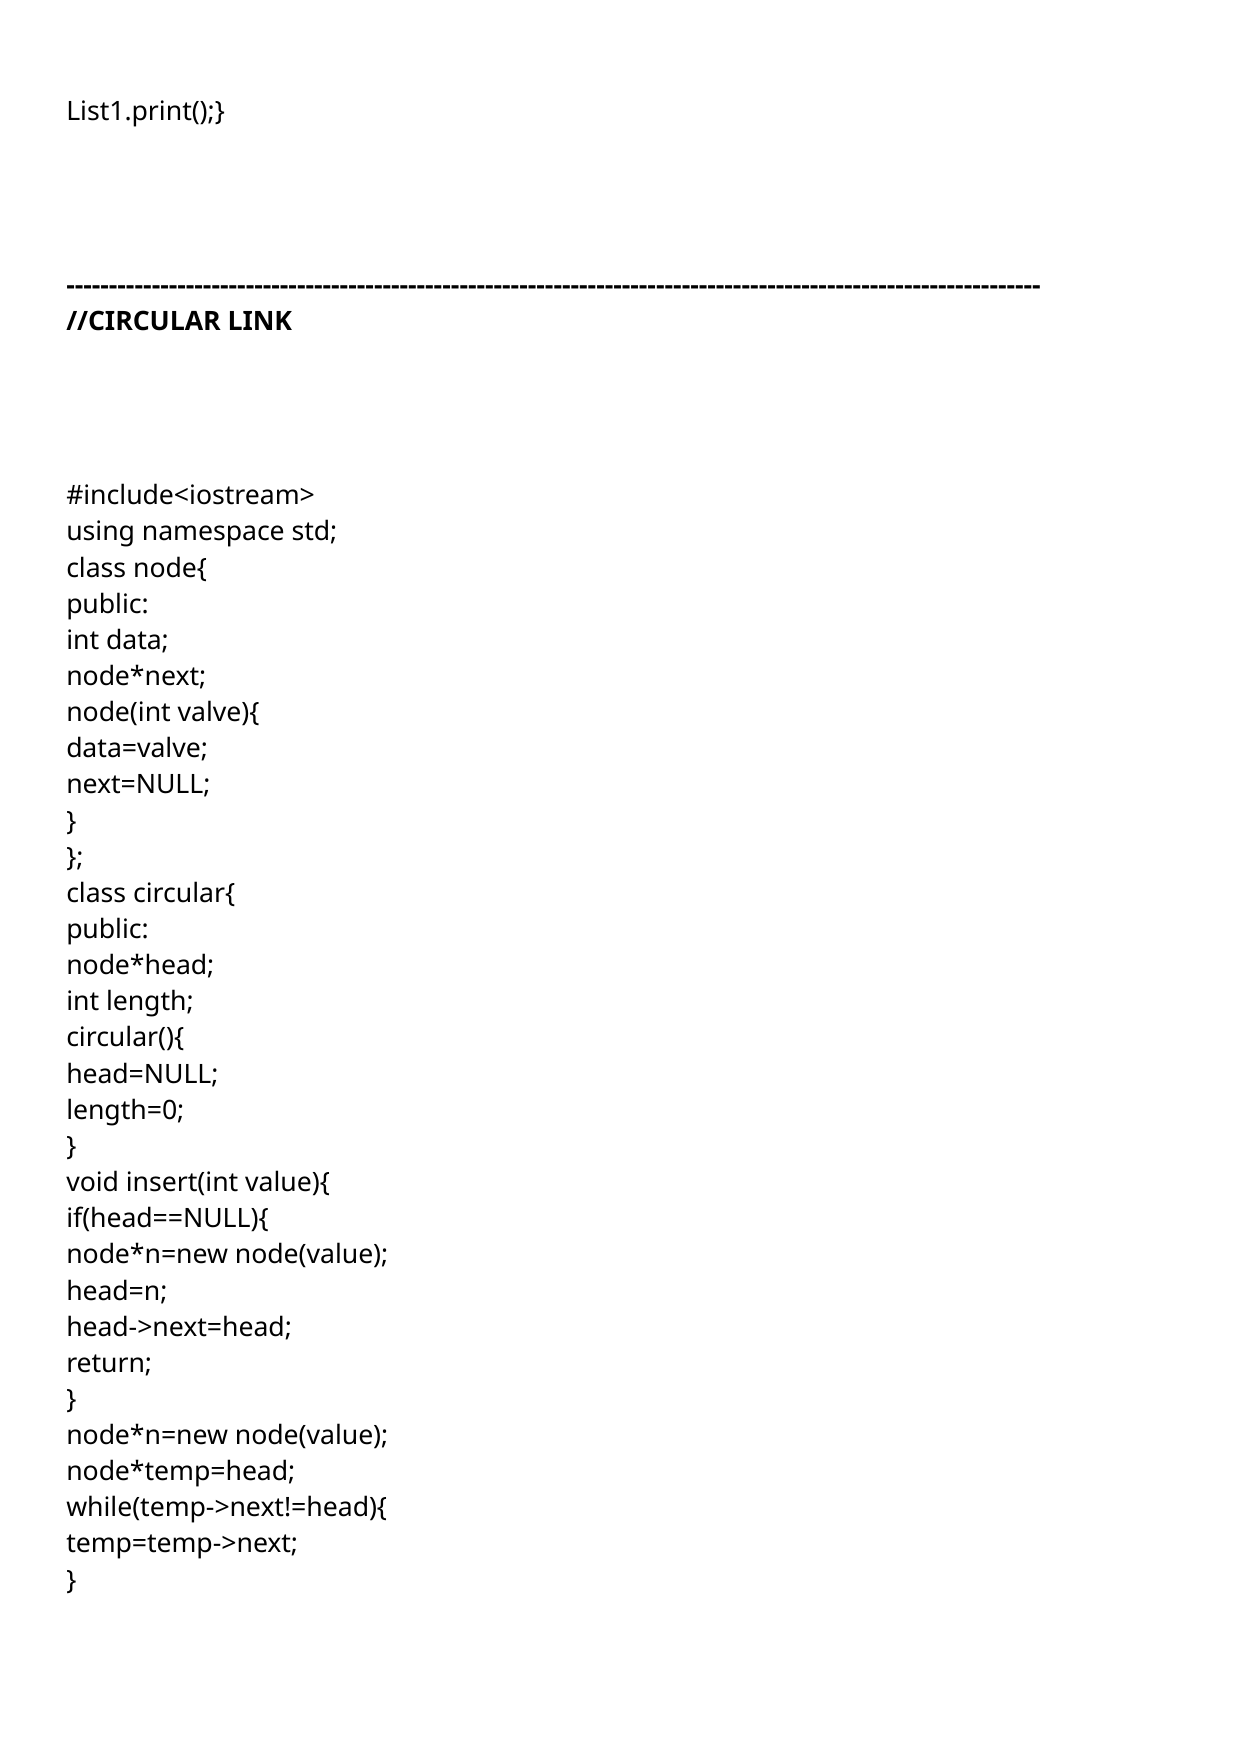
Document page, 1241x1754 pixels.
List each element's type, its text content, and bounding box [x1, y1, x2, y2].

text if(head==NULL){ [66, 1199, 1122, 1235]
text node*temp=head; [66, 1452, 1122, 1488]
text public: [66, 910, 1122, 946]
text head=n; [66, 1271, 1122, 1308]
text node*next; [66, 657, 1122, 693]
text int data; [66, 621, 1122, 657]
text } [66, 1127, 1122, 1163]
text head=NULL; [66, 1054, 1122, 1091]
text #include<iostream> [66, 476, 1122, 512]
text node*head; [66, 946, 1122, 982]
text length=0; [66, 1091, 1122, 1127]
text public: [66, 585, 1122, 621]
text } [66, 802, 1122, 838]
text List1.print();} [66, 92, 1122, 128]
text class circular{ [66, 874, 1122, 910]
text void insert(int value){ [66, 1163, 1122, 1199]
text //CIRCULAR LINK [66, 302, 1122, 338]
text circular(){ [66, 1018, 1122, 1054]
text return; [66, 1344, 1122, 1380]
text } [66, 1380, 1122, 1416]
text ------------------------------------------------------------------------------------------------------------------ [66, 266, 1122, 302]
text head->next=head; [66, 1308, 1122, 1344]
text }; [66, 838, 1122, 874]
text using namespace std; [66, 512, 1122, 548]
text class node{ [66, 548, 1122, 585]
text temp=temp->next; [66, 1524, 1122, 1561]
text int length; [66, 982, 1122, 1018]
text } [66, 1561, 1122, 1597]
text node*n=new node(value); [66, 1416, 1122, 1452]
text while(temp->next!=head){ [66, 1488, 1122, 1524]
text data=valve; [66, 729, 1122, 765]
text node*n=new node(value); [66, 1235, 1122, 1271]
text node(int valve){ [66, 693, 1122, 729]
text next=NULL; [66, 765, 1122, 802]
